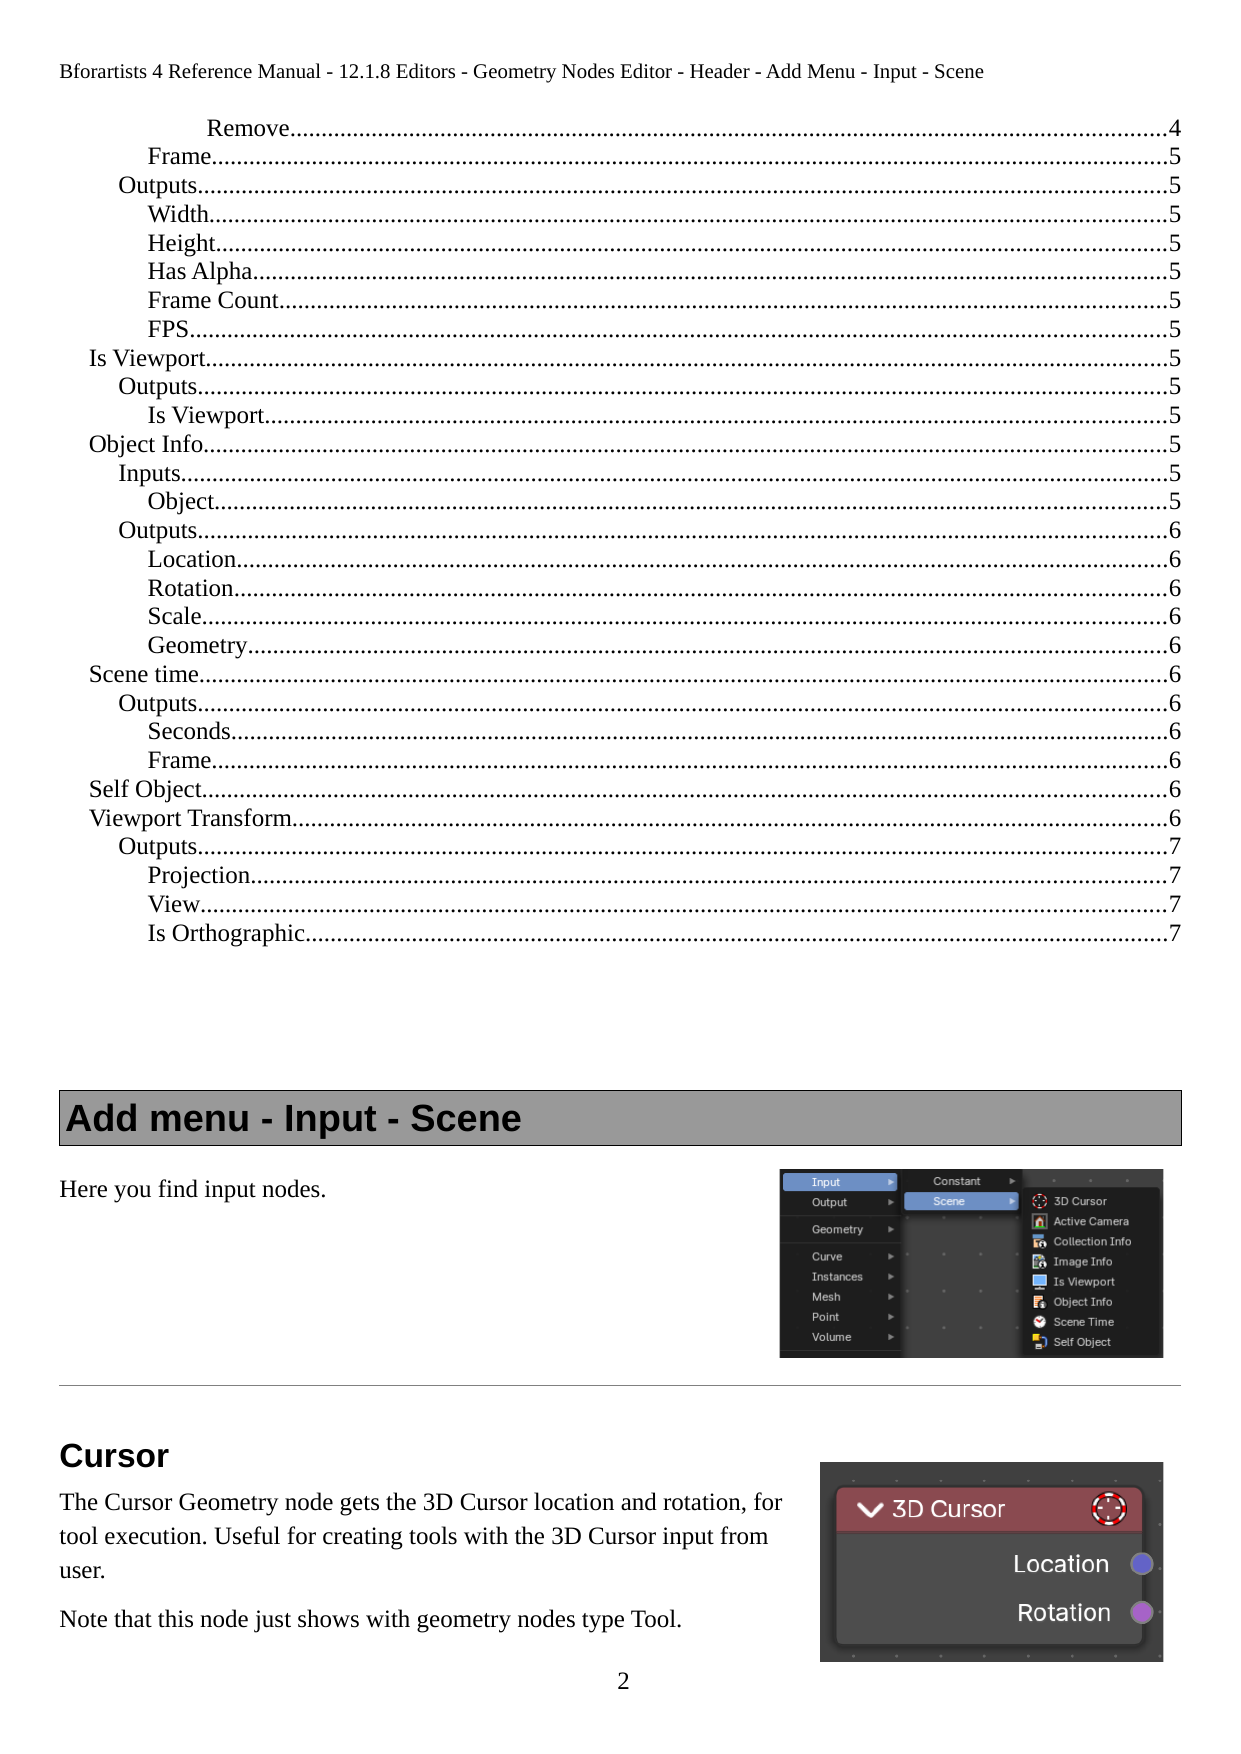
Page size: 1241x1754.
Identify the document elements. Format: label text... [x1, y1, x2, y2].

table_header Add menu - Input - Scene [60, 1091, 1181, 1145]
text Has Alpha 5 [147, 256, 1181, 285]
text Object Info 5 [88, 429, 1181, 458]
subtitle Cursor [59, 1435, 1181, 1474]
text The Cursor Geometry node gets the 3D Cursor location and rotation, for tool execution. Useful for creating tools with the 3D Cursor input from user. [59, 1487, 820, 1584]
text Seconds 6 [147, 716, 1181, 745]
text FPS 5 [147, 314, 1181, 343]
picture [820, 1462, 1164, 1662]
text Projection 7 [147, 860, 1181, 889]
text Remove 4 [206, 113, 1181, 141]
text Outputs 6 [118, 515, 1181, 544]
text Is Orthographic 7 [147, 918, 1181, 946]
picture [779, 1169, 1164, 1358]
text Outputs 5 [118, 371, 1181, 400]
text Self Object 6 [88, 774, 1181, 803]
text Is Viewport 5 [88, 343, 1181, 371]
text Is Viewport 5 [147, 400, 1181, 429]
text Here you find input nodes. [59, 1174, 779, 1203]
text Object 5 [147, 486, 1181, 515]
text Scale 6 [147, 601, 1181, 630]
text Inputs 5 [118, 458, 1181, 486]
text Frame Count 5 [147, 285, 1181, 314]
text View 7 [147, 889, 1181, 918]
text Outputs 7 [118, 831, 1181, 860]
text Height 5 [147, 228, 1181, 256]
text Location 6 [147, 544, 1181, 573]
text Geometry 6 [147, 630, 1181, 659]
text Viewport Transform 6 [88, 803, 1181, 831]
text Note that this node just shows with geometry nodes type Tool. [59, 1604, 820, 1633]
text Frame 5 [147, 141, 1181, 170]
text Frame 6 [147, 745, 1181, 774]
text Rotation 6 [147, 573, 1181, 601]
text Scene time 6 [88, 659, 1181, 688]
text Outputs 5 [118, 170, 1181, 199]
text Width 5 [147, 199, 1181, 228]
text Outputs 6 [118, 688, 1181, 716]
